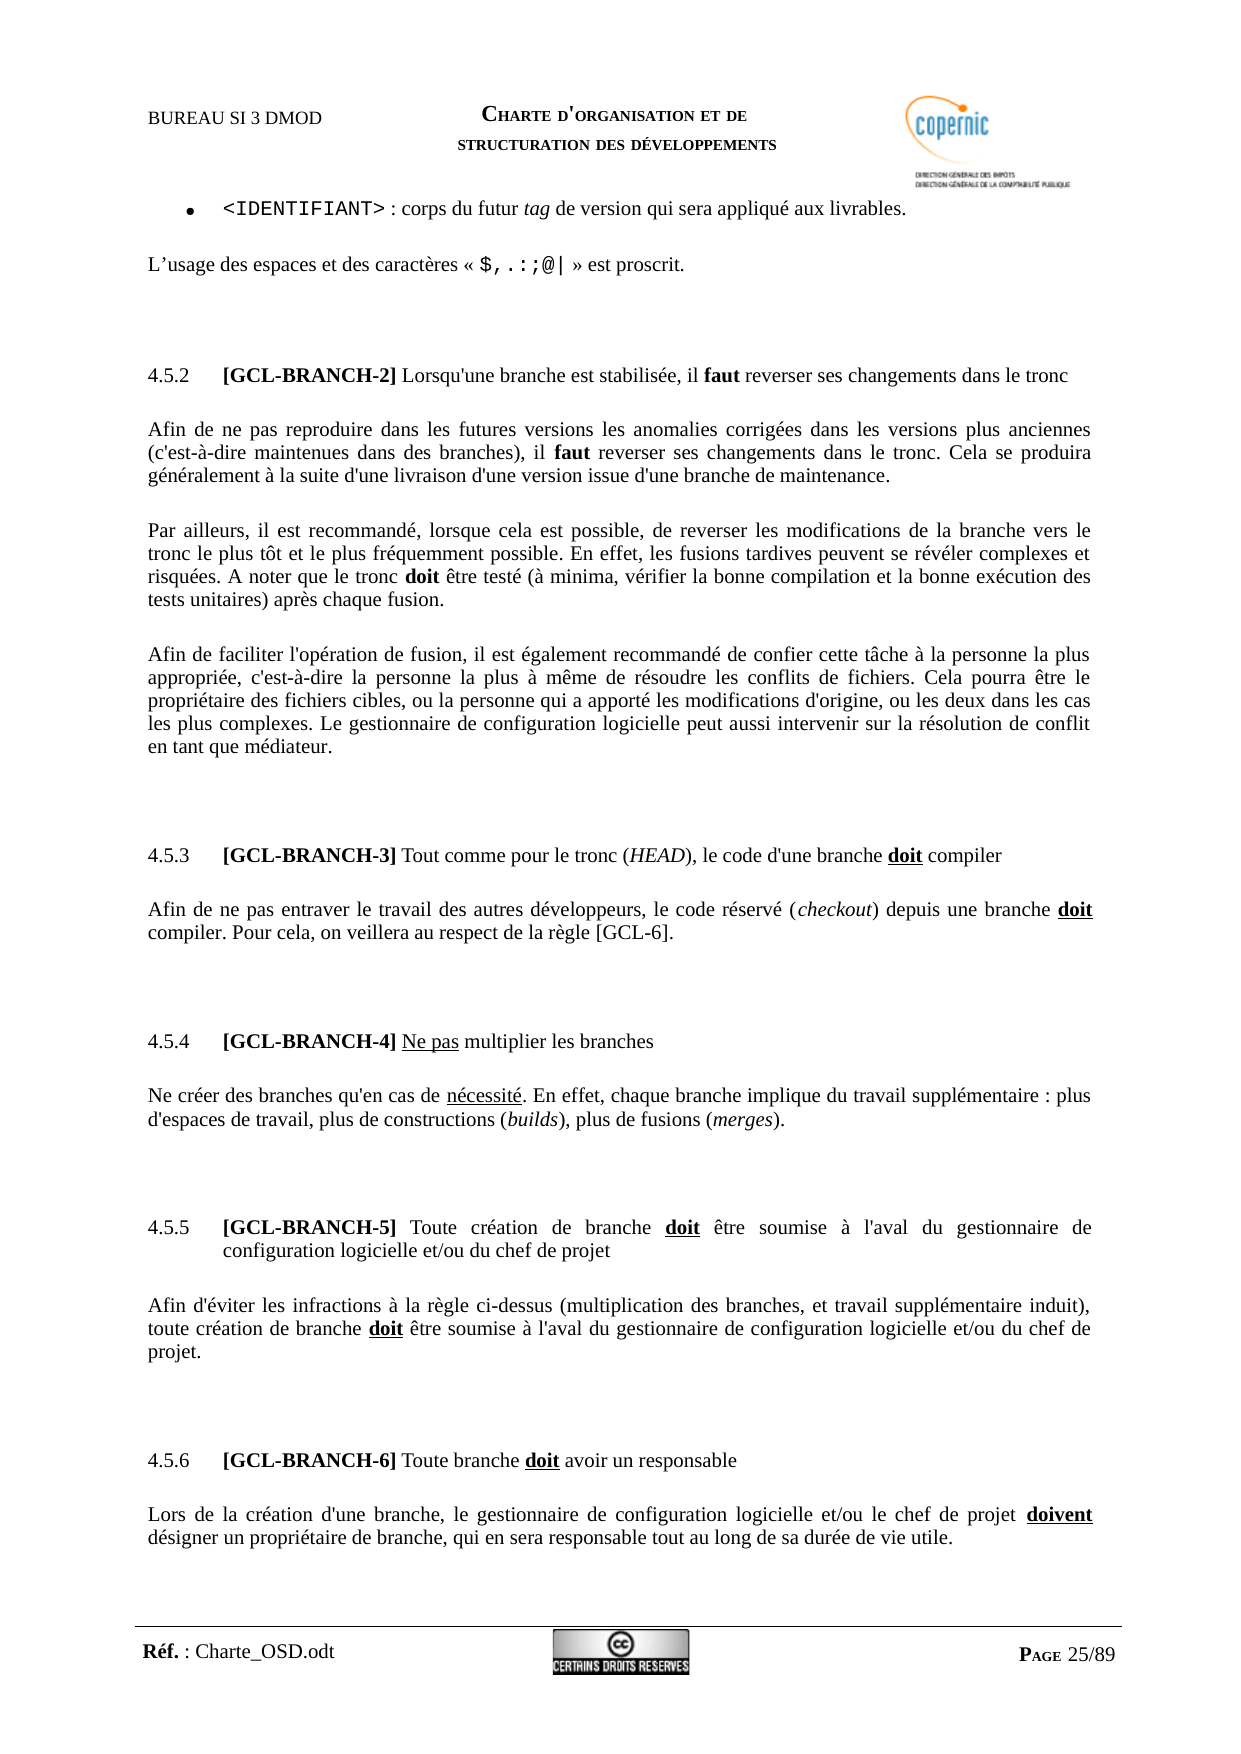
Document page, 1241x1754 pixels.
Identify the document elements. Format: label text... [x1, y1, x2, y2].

subtitle [GCL-BRANCH-4] Ne pas multiplier les branches [148, 1030, 1092, 1053]
subtitle [GCL-BRANCH-2] Lorsqu'une branche est stabilisée, il faut reverser ses changements dans le tronc [148, 364, 1092, 387]
text Lors de la création d'une branche, le gestionnaire de configuration logicielle et/ou le chef de projet doivent désigner un propriétaire de branche, qui en sera responsable tout au long de sa durée de vie utile. [148, 1503, 1092, 1549]
subtitle [GCL-BRANCH-3] Tout comme pour le tronc (HEAD), le code d'une branche doit compiler [148, 844, 1092, 867]
text Ne créer des branches qu'en cas de nécessité. En effet, chaque branche implique du travail supplémentaire : plus d'espaces de travail, plus de constructions (builds), plus de fusions (merges). [148, 1084, 1092, 1131]
subtitle [GCL-BRANCH-6] Toute branche doit avoir un responsable [148, 1449, 1092, 1472]
subtitle [GCL-BRANCH-5] Toute création de branche doit être soumise à l'aval du gestionnaire de configuration logicielle et/ou du chef de projet [148, 1216, 1092, 1262]
picture [890, 84, 1087, 198]
text L’usage des espaces et des caractères « $,.:;@| » est proscrit. [148, 253, 1092, 278]
text Afin de faciliter l'opération de fusion, il est également recommandé de confier cette tâche à la personne la plus appropriée, c'est-à-dire la personne la plus à même de résoudre les conflits de fichiers. Cela pourra être le propriétaire des fichiers cibles, ou la personne qui a apporté les modifications d'origine, ou les deux dans les cas les plus complexes. Le gestionnaire de configuration logicielle peut aussi intervenir sur la résolution de conflit en tant que médiateur. [148, 642, 1092, 758]
text Afin d'éviter les infractions à la règle ci-dessus (multiplication des branches, et travail supplémentaire induit), toute création de branche doit être soumise à l'aval du gestionnaire de configuration logicielle et/ou du chef de projet. [148, 1294, 1092, 1363]
picture [552, 1629, 690, 1675]
text Afin de ne pas reproduire dans les futures versions les anomalies corrigées dans les versions plus anciennes (c'est-à-dire maintenues dans des branches), il faut reverser ses changements dans le tronc. Cela se produira généralement à la suite d'une livraison d'une version issue d'une branche de maintenance. [148, 418, 1092, 487]
text Afin de ne pas entraver le travail des autres développeurs, le code réservé (checkout) depuis une branche doit compiler. Pour cela, on veillera au respect de la règle [GCL-6]. [148, 898, 1092, 944]
text Par ailleurs, il est recommandé, lorsque cela est possible, de reverser les modifications de la branche vers le tronc le plus tôt et le plus fréquemment possible. En effet, les fusions tardives peuvent se révéler complexes et risquées. A noter que le tronc doit être testé (à minima, vérifier la bonne compilation et la bonne exécution des tests unitaires) après chaque fusion. [148, 519, 1092, 611]
list <IDENTIFIANT> : corps du futur tag de version qui sera appliqué aux livrables. [185, 197, 1092, 222]
